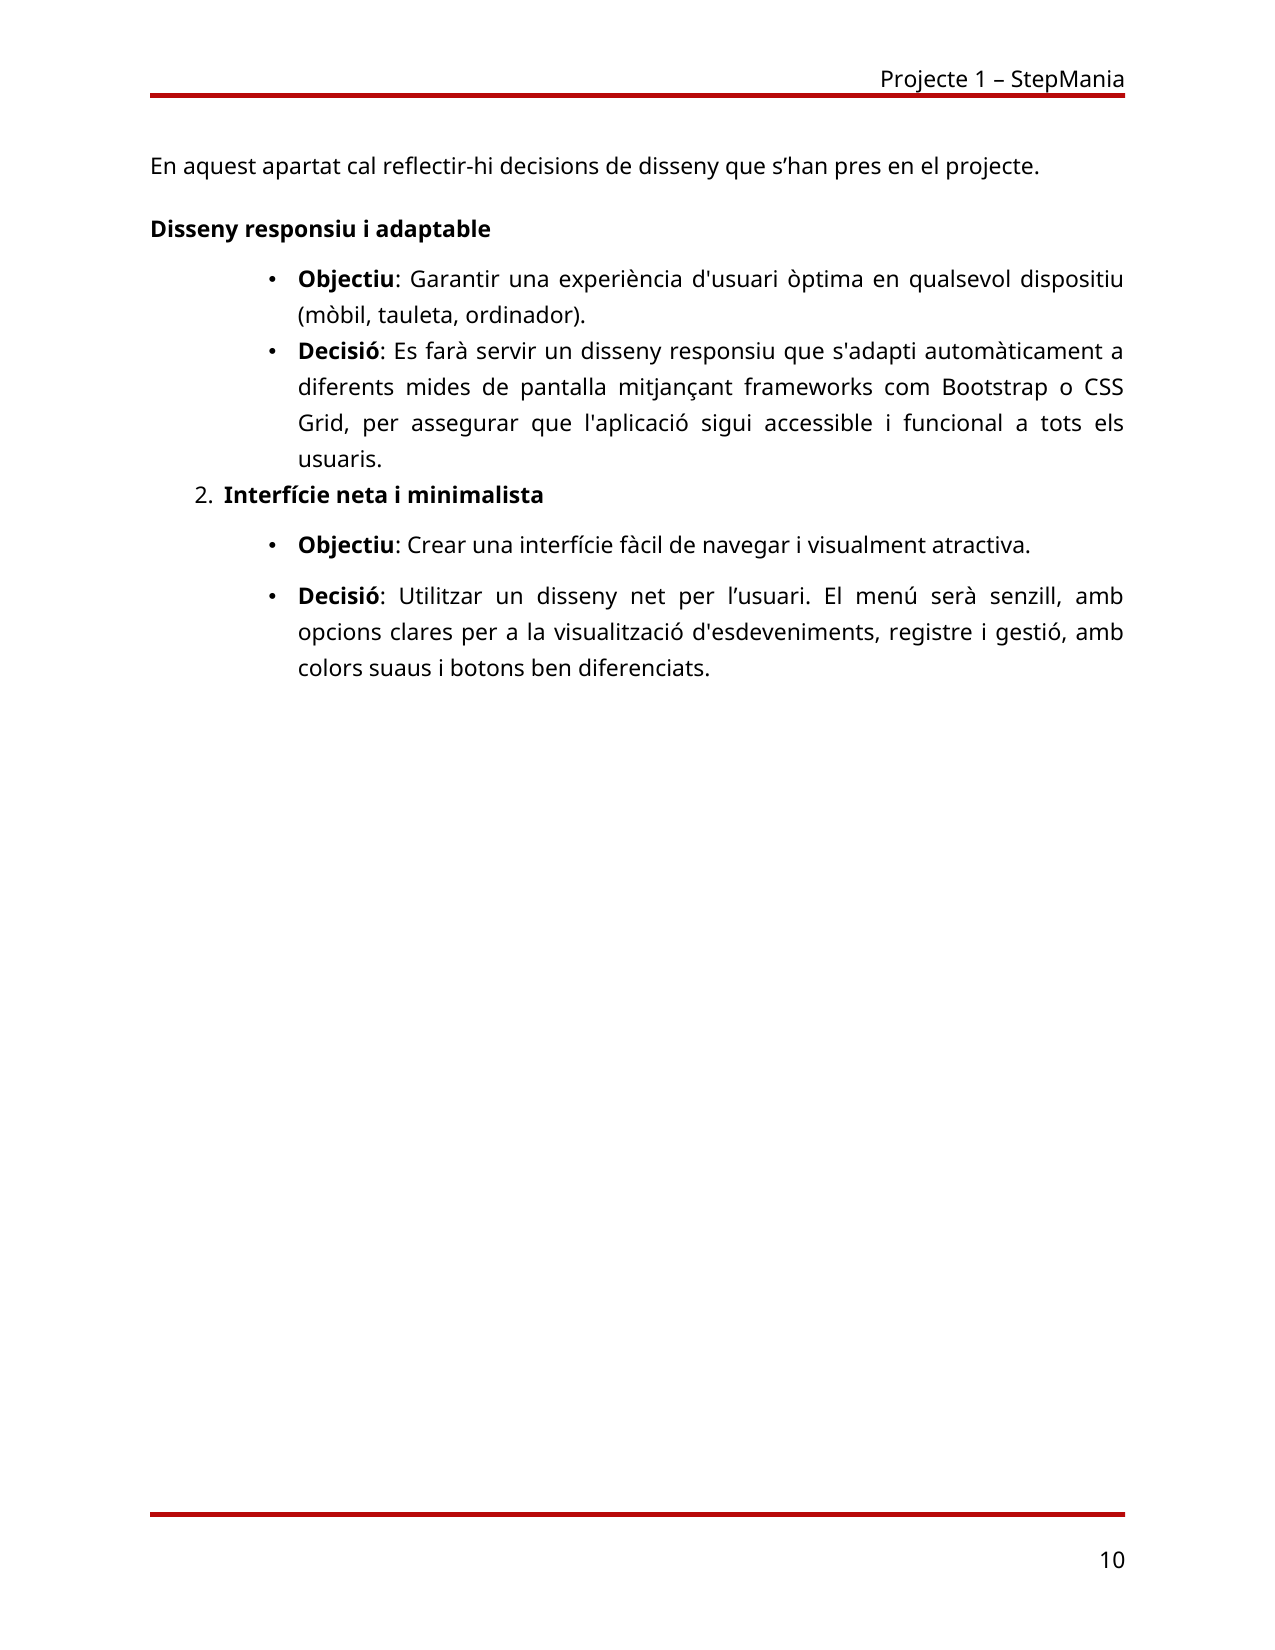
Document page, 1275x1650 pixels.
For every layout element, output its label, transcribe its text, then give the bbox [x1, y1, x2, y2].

picture [150, 1512, 1125, 1517]
text En aquest apartat cal reflectir-hi decisions de disseny que s’han pres en el projecte. [150, 150, 1125, 181]
list Objectiu: Crear una interfície fàcil de navegar i visualment atractiva. [268, 529, 1125, 560]
text Disseny responsiu i adaptable [150, 212, 1125, 244]
picture [150, 93, 1125, 98]
list Decisió: Es farà servir un disseny responsiu que s'adapti automàticament a diferents mides de pantalla mitjançant frameworks com Bootstrap o CSS Grid, per assegurar que l'aplicació sigui accessible i funcional a tots els usuaris. [268, 335, 1125, 474]
list Decisió: Utilitzar un disseny net per l’usuari. El menú serà senzill, amb opcions clares per a la visualització d'esdeveniments, registre i gestió, amb colors suaus i botons ben diferenciats. [268, 580, 1125, 683]
list Interfície neta i minimalista [194, 479, 1125, 510]
list Objectiu: Garantir una experiència d'usuari òptima en qualsevol dispositiu (mòbil, tauleta, ordinador). [268, 263, 1125, 330]
